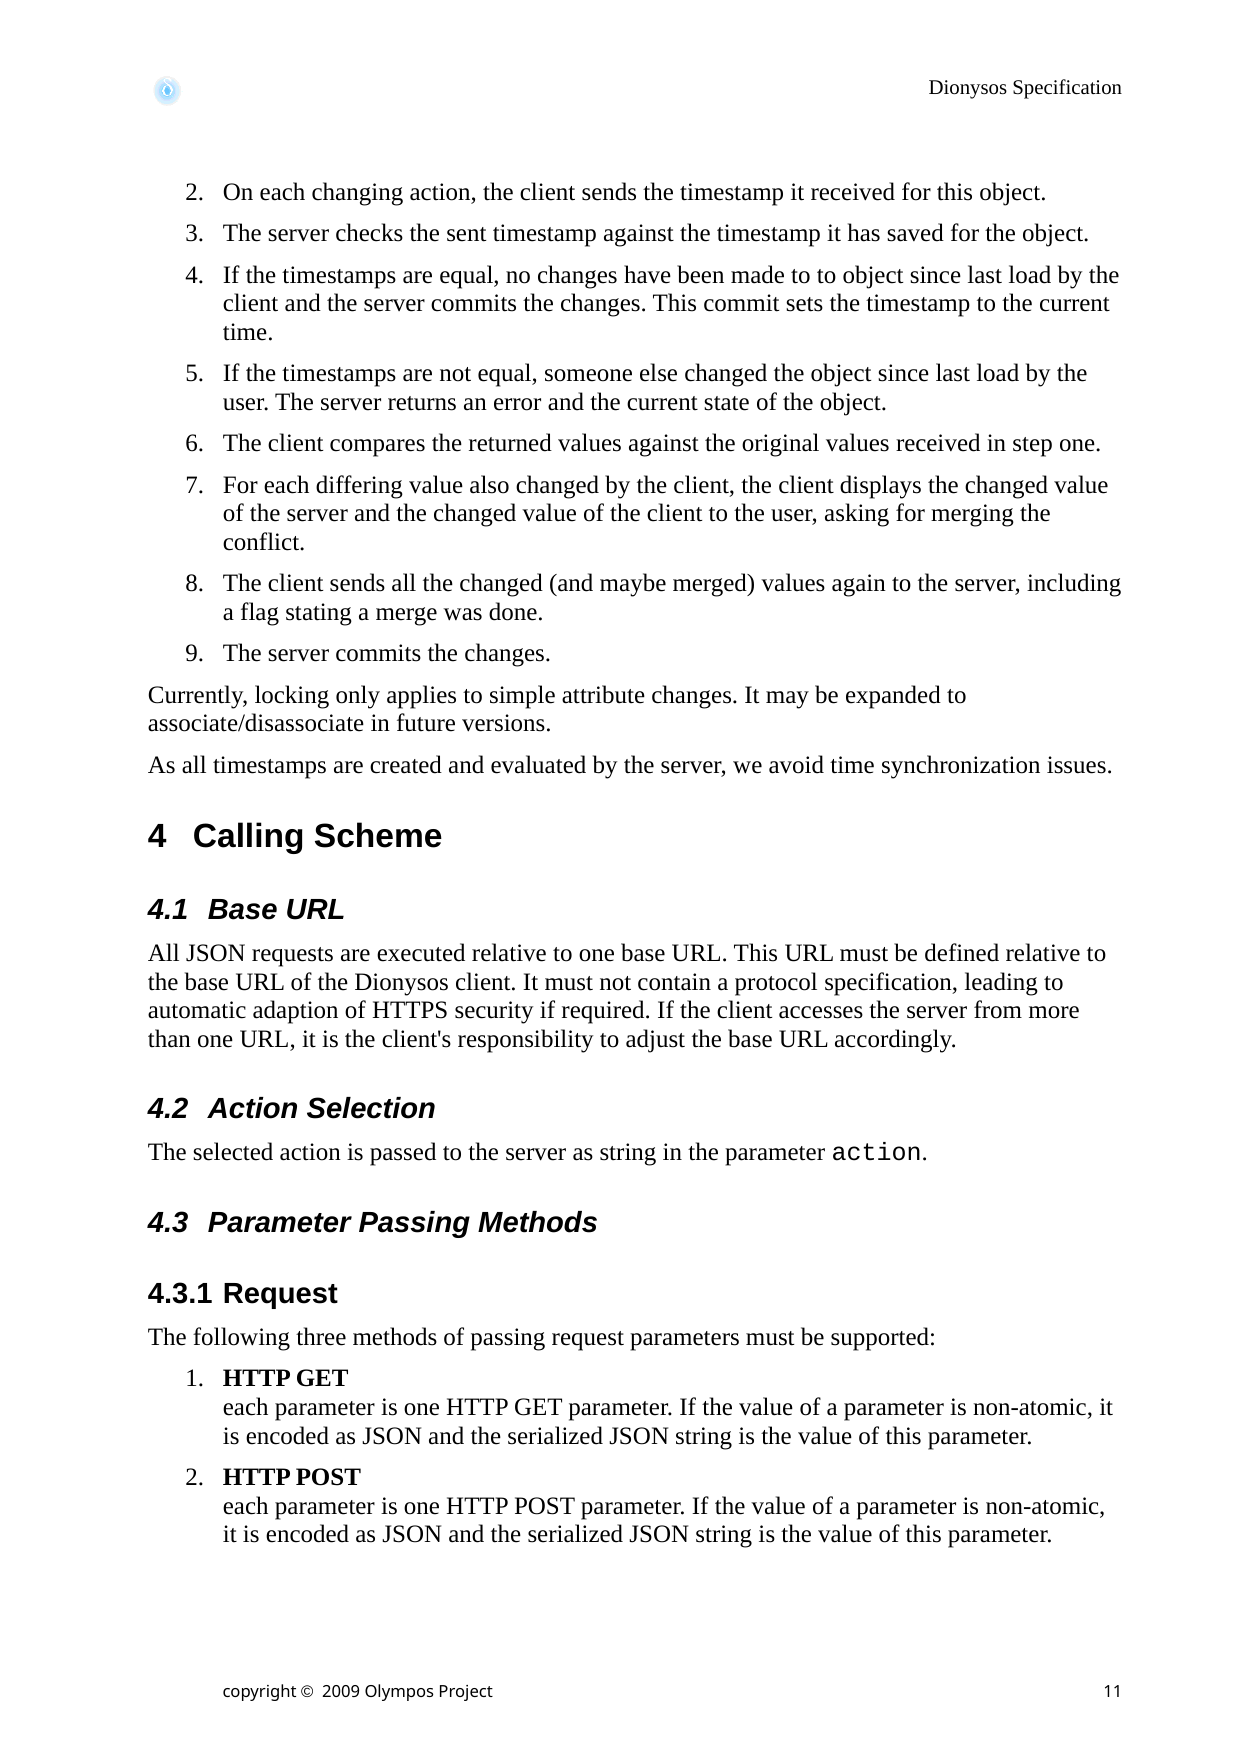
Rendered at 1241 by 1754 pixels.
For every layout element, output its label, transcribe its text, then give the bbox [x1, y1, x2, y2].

list The client compares the returned values against the original values received in step one. [185, 428, 1122, 457]
subtitle Parameter Passing Methods [148, 1205, 1122, 1238]
text As all timestamps are created and evaluated by the server, we avoid time synchronization issues. [148, 750, 1122, 778]
list The client sends all the changed (and maybe merged) values again to the server, including a flag stating a merge was done. [185, 568, 1122, 626]
subtitle Base URL [148, 892, 1122, 926]
list The server commits the changes. [185, 638, 1122, 667]
subtitle Request [148, 1276, 1122, 1309]
text Currently, locking only applies to simple attribute changes. It may be expanded to associate/disassociate in future versions. [148, 680, 1122, 737]
list The server checks the sent timestamp against the timestamp it has saved for the object. [185, 218, 1122, 247]
list If the timestamps are not equal, someone else changed the object since last load by the user. The server returns an error and the current state of the object. [185, 358, 1122, 416]
text The selected action is passed to the server as string in the parameter action. [148, 1137, 1122, 1167]
text All JSON requests are executed relative to one base URL. This URL must be defined relative to the base URL of the Dionysos client. It must not contain a protocol specification, leading to automatic adaption of HTTPS security if required. If the client accesses the server from more than one URL, it is the client's responsibility to adjust the base URL accordingly. [148, 938, 1122, 1053]
list HTTP POST each parameter is one HTTP POST parameter. If the value of a parameter is non-atomic, it is encoded as JSON and the serialized JSON string is the value of this parameter. [185, 1462, 1122, 1548]
list HTTP GET each parameter is one HTTP GET parameter. If the value of a parameter is non-atomic, it is encoded as JSON and the serialized JSON string is the value of this parameter. [185, 1363, 1122, 1449]
list If the timestamps are equal, no changes have been made to to object since last load by the client and the server commits the changes. This commit sets the timestamp to the current time. [185, 260, 1122, 346]
list For each differing value also changed by the client, the client displays the changed value of the server and the changed value of the client to the user, asking for merging the conflict. [185, 470, 1122, 556]
subtitle Calling Scheme [148, 816, 1122, 854]
list On each changing action, the client sends the timestamp it received for this object. [185, 177, 1122, 206]
subtitle Action Selection [148, 1091, 1122, 1124]
picture [152, 75, 184, 106]
text The following three methods of passing request parameters must be supported: [148, 1322, 1122, 1351]
